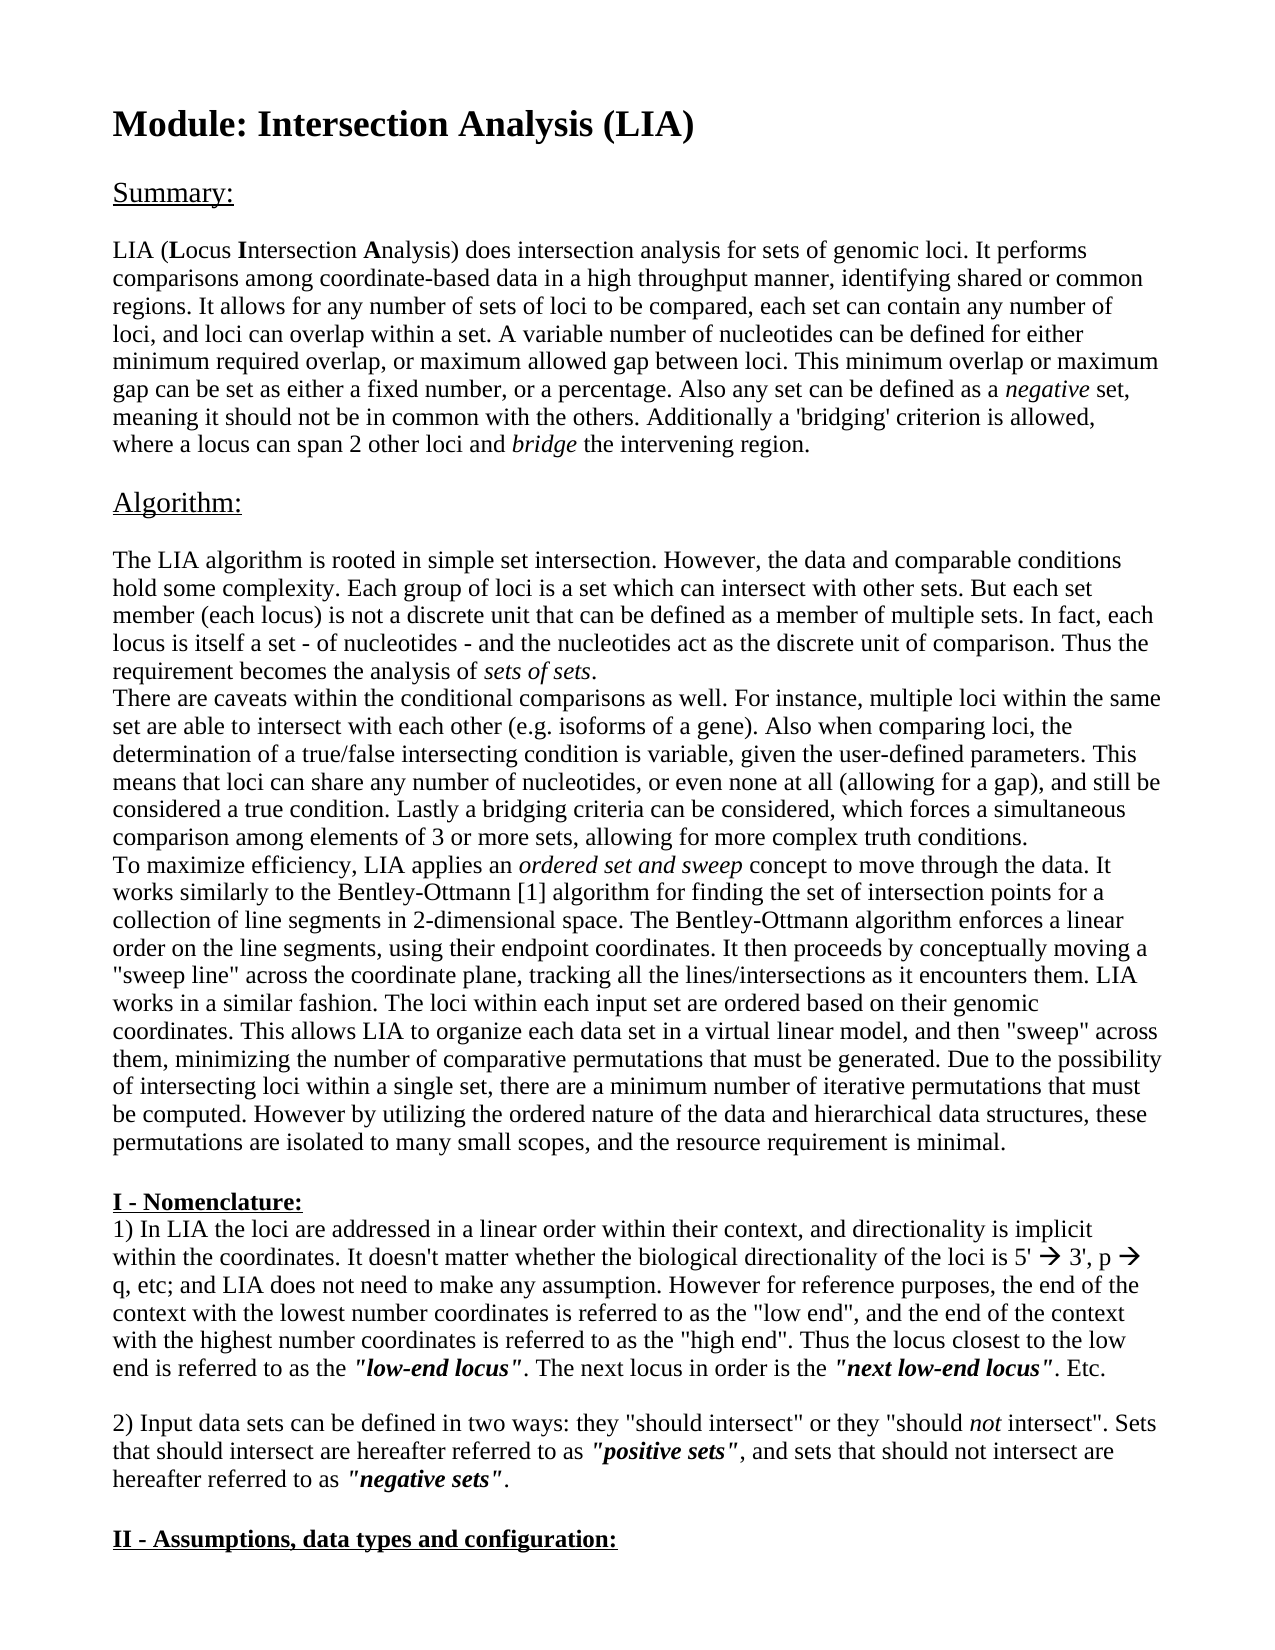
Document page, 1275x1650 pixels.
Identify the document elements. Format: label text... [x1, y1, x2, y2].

text Module: Intersection Analysis (LIA) [112, 103, 1162, 144]
text The LIA algorithm is rooted in simple set intersection. However, the data and comparable conditions hold some complexity. Each group of loci is a set which can intersect with other sets. But each set member (each locus) is not a discrete unit that can be defined as a member of multiple sets. In fact, each locus is itself a set - of nucleotides - and the nucleotides act as the discrete unit of comparison. Thus the requirement becomes the analysis of sets of sets. [112, 546, 1162, 684]
text II - Assumptions, data types and configuration: [112, 1525, 1162, 1553]
text LIA (Locus Intersection Analysis) does intersection analysis for sets of genomic loci. It performs comparisons among coordinate-based data in a high throughput manner, identifying shared or common regions. It allows for any number of sets of loci to be compared, each set can contain any number of loci, and loci can overlap within a set. A variable number of nucleotides can be defined for either minimum required overlap, or maximum allowed gap between loci. This minimum overlap or maximum gap can be set as either a fixed number, or a percentage. Also any set can be defined as a negative set, meaning it should not be in common with the others. Additionally a 'bridging' criterion is allowed, where a locus can span 2 other loci and bridge the intervening region. [112, 237, 1162, 458]
text There are caveats within the conditional comparisons as well. For instance, multiple loci within the same set are able to intersect with each other (e.g. isoforms of a gene). Also when comparing loci, the determination of a true/false intersecting condition is variable, given the user-defined parameters. This means that loci can share any number of nucleotides, or even none at all (allowing for a gap), and still be considered a true condition. Lastly a bridging criteria can be considered, which forces a simultaneous comparison among elements of 3 or more sets, allowing for more complex truth conditions. [112, 684, 1162, 851]
text Summary: [112, 177, 1162, 209]
text Algorithm: [112, 486, 1162, 518]
text 1) In LIA the loci are addressed in a linear order within their context, and directionality is implicit within the coordinates. It doesn't matter whether the biological directionality of the loci is 5'  3', p  q, etc; and LIA does not need to make any assumption. However for reference purposes, the end of the context with the lowest number coordinates is referred to as the "low end", and the end of the context with the highest number coordinates is referred to as the "high end". Thus the locus closest to the low end is referred to as the "low-end locus". The next locus in order is the "next low-end locus". Etc. [112, 1216, 1162, 1382]
text 2) Input data sets can be defined in two ways: they "should intersect" or they "should not intersect". Sets that should intersect are hereafter referred to as "positive sets", and sets that should not intersect are hereafter referred to as "negative sets". [112, 1409, 1162, 1493]
text To maximize efficiency, LIA applies an ordered set and sweep concept to move through the data. It works similarly to the Bentley-Ottmann [1] algorithm for finding the set of intersection points for a collection of line segments in 2-dimensional space. The Bentley-Ottmann algorithm enforces a linear order on the line segments, using their endpoint coordinates. It then proceeds by conceptually moving a "sweep line" across the coordinate plane, tracking all the lines/intersections as it encounters them. LIA works in a similar fashion. The loci within each input set are ordered based on their genomic coordinates. This allows LIA to organize each data set in a virtual linear model, and then "sweep" across them, minimizing the number of comparative permutations that must be generated. Due to the possibility of intersecting loci within a single set, there are a minimum number of iterative permutations that must be computed. However by utilizing the ordered nature of the data and hierarchical data structures, these permutations are isolated to many small scopes, and the resource requirement is minimal. [112, 851, 1162, 1156]
text I - Nomenclature: [112, 1188, 1162, 1216]
